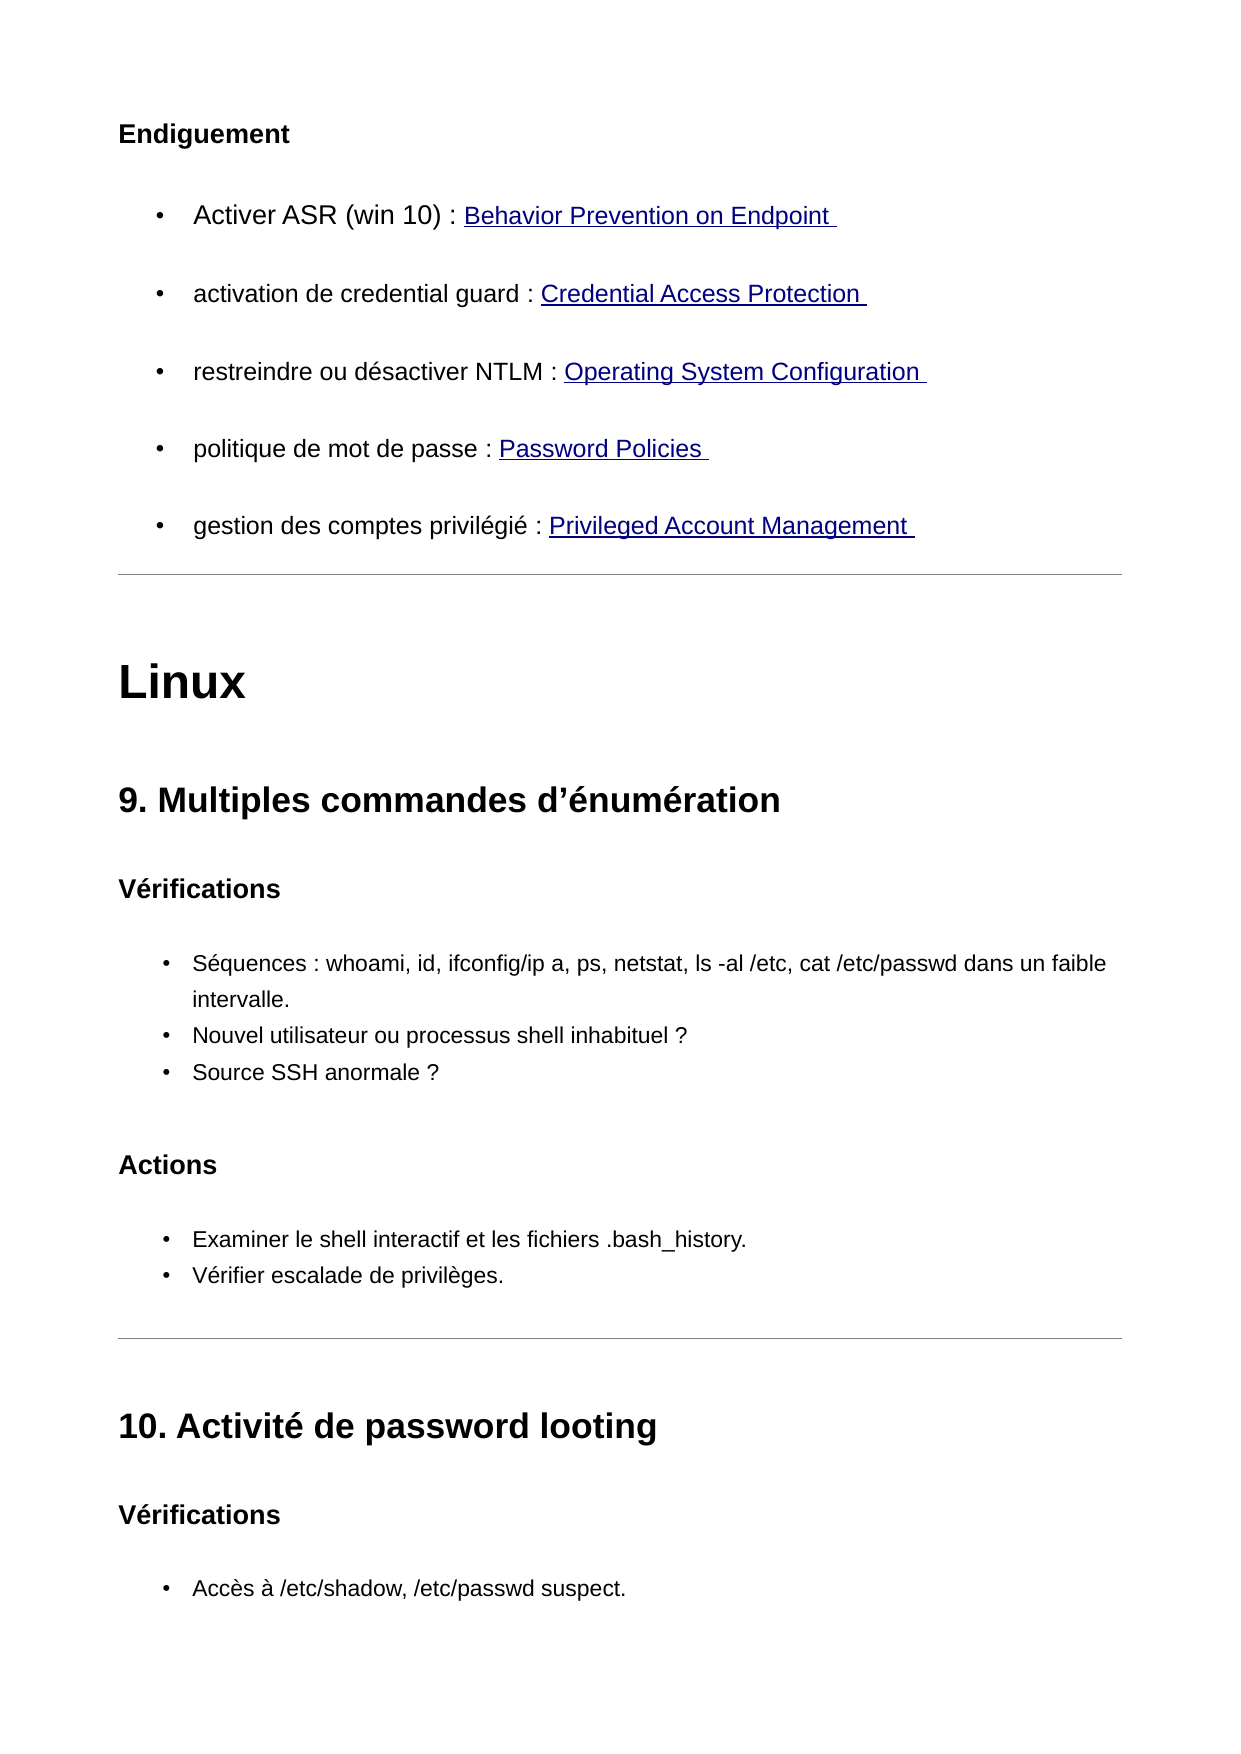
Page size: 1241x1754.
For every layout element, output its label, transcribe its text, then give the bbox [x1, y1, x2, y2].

subtitle Actions [118, 1149, 1122, 1181]
subtitle Vérifications [118, 1499, 1122, 1530]
subtitle Vérifications [118, 873, 1122, 904]
list Accès à /etc/shadow, /etc/passwd suspect. [162, 1575, 1122, 1602]
list gestion des comptes privilégié : Privileged Account Management [156, 511, 1122, 540]
subtitle 10. Activité de password looting [118, 1405, 1122, 1446]
list Examiner le shell interactif et les fichiers .bash_history. [162, 1226, 1122, 1252]
list activation de credential guard : Credential Access Protection [156, 279, 1122, 308]
list Nouvel utilisateur ou processus shell inhabituel ? [162, 1022, 1122, 1049]
subtitle Linux [118, 654, 1122, 709]
list Source SSH anormale ? [162, 1059, 1122, 1085]
list restreindre ou désactiver NTLM : Operating System Configuration [156, 357, 1122, 386]
list Activer ASR (win 10) : Behavior Prevention on Endpoint [156, 199, 1122, 230]
list Vérifier escalade de privilèges. [162, 1262, 1122, 1288]
list politique de mot de passe : Password Policies [156, 434, 1122, 463]
list Séquences : whoami, id, ifconfig/ip a, ps, netstat, ls -al /etc, cat /etc/passwd dans un faible intervalle. [162, 950, 1122, 1012]
subtitle 9. Multiples commandes d’énumération [118, 780, 1122, 820]
subtitle Endiguement [118, 118, 1122, 149]
